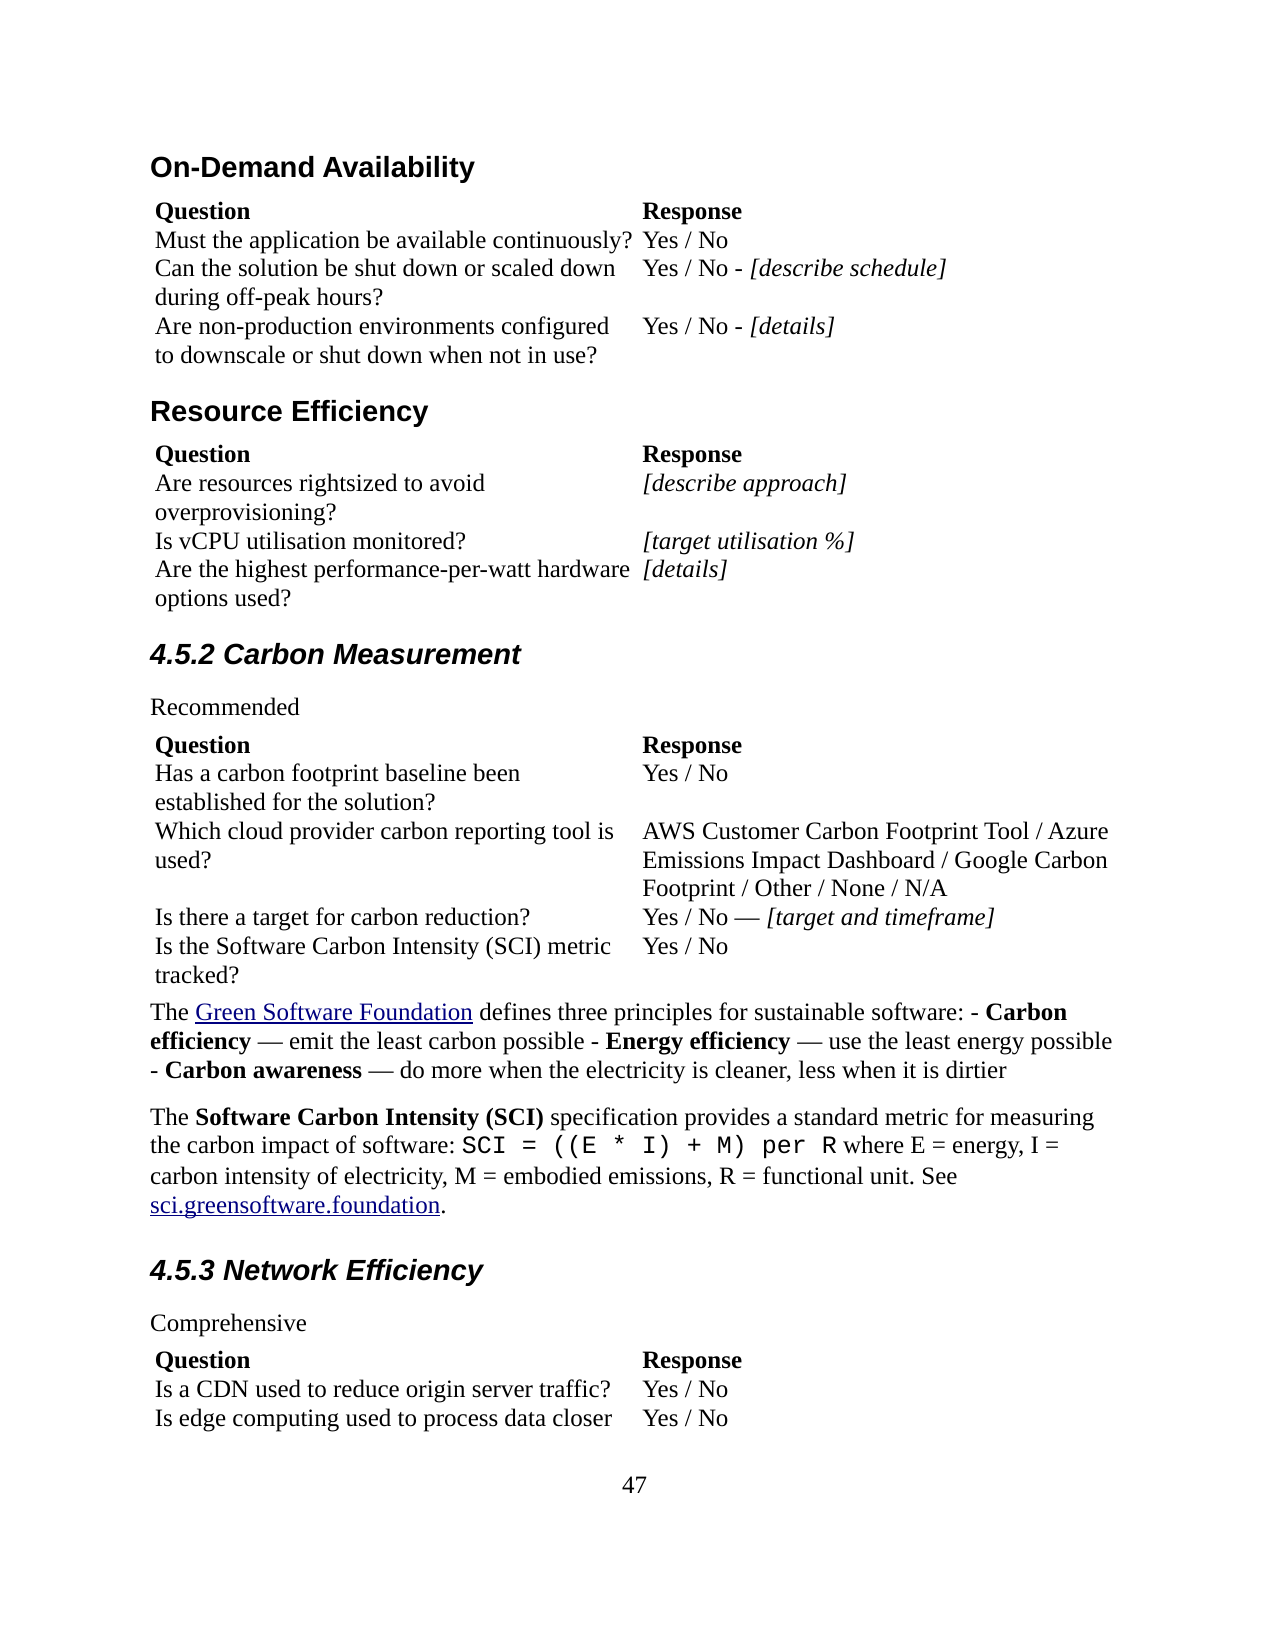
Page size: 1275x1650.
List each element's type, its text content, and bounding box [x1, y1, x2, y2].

table_cell Has a carbon footprint baseline been established for the solution? [150, 759, 637, 816]
table_header Response [638, 1345, 1125, 1374]
table_header Response [638, 440, 1125, 468]
table_cell Yes / No [638, 1403, 1125, 1432]
table_header Response [638, 730, 1125, 758]
table_cell Is vCPU utilisation monitored? [150, 526, 637, 554]
table_cell Which cloud provider carbon reporting tool is used? [150, 816, 637, 902]
table_cell Is edge computing used to process data closer [150, 1403, 637, 1432]
text Comprehensive [150, 1308, 1125, 1336]
table_cell Is the Software Carbon Intensity (SCI) metric tracked? [150, 931, 637, 988]
text The Green Software Foundation defines three principles for sustainable software: - Carbon efficiency — emit the least carbon possible - Energy efficiency — use the least energy possible - Carbon awareness — do more when the electricity is cleaner, less when it is dirtier [150, 997, 1125, 1084]
table_cell Yes / No [638, 931, 1125, 988]
table_cell [target utilisation %] [638, 526, 1125, 554]
table_cell Is a CDN used to reduce origin server traffic? [150, 1374, 637, 1403]
table_cell AWS Customer Carbon Footprint Tool / Azure Emissions Impact Dashboard / Google Carbon Footprint / Other / None / N/A [638, 816, 1125, 902]
table_cell Is there a target for carbon reduction? [150, 902, 637, 931]
text Recommended [150, 692, 1125, 721]
table_header Response [638, 196, 1125, 225]
table_cell Are non-production environments configured to downscale or shut down when not in use? [150, 311, 637, 368]
table_header Question [150, 1345, 637, 1374]
table_cell Yes / No [638, 225, 1125, 253]
table_cell Yes / No [638, 759, 1125, 816]
table_header Question [150, 440, 637, 468]
subtitle Resource Efficiency [150, 393, 1125, 427]
table_cell Can the solution be shut down or scaled down during off-peak hours? [150, 254, 637, 311]
table_header Question [150, 730, 637, 758]
table_cell Yes / No - [describe schedule] [638, 254, 1125, 311]
table_cell Yes / No [638, 1374, 1125, 1403]
text The Software Carbon Intensity (SCI) specification provides a standard metric for measuring the carbon impact of software: SCI = ((E * I) + M) per R where E = energy, I = carbon intensity of electricity, M = embodied emissions, R = functional unit. See sci.greensoftware.foundation. [150, 1102, 1125, 1219]
table_cell Must the application be available continuously? [150, 225, 637, 253]
table_cell [describe approach] [638, 468, 1125, 526]
table_cell Are resources rightsized to avoid overprovisioning? [150, 468, 637, 526]
table_cell [details] [638, 555, 1125, 612]
subtitle On-Demand Availability [150, 150, 1125, 183]
table_cell Are the highest performance-per-watt hardware options used? [150, 555, 637, 612]
table_header Question [150, 196, 637, 225]
table_cell Yes / No — [target and timeframe] [638, 902, 1125, 931]
table_cell Yes / No - [details] [638, 311, 1125, 368]
subtitle 4.5.2 Carbon Measurement [150, 637, 1125, 671]
subtitle 4.5.3 Network Efficiency [150, 1253, 1125, 1286]
